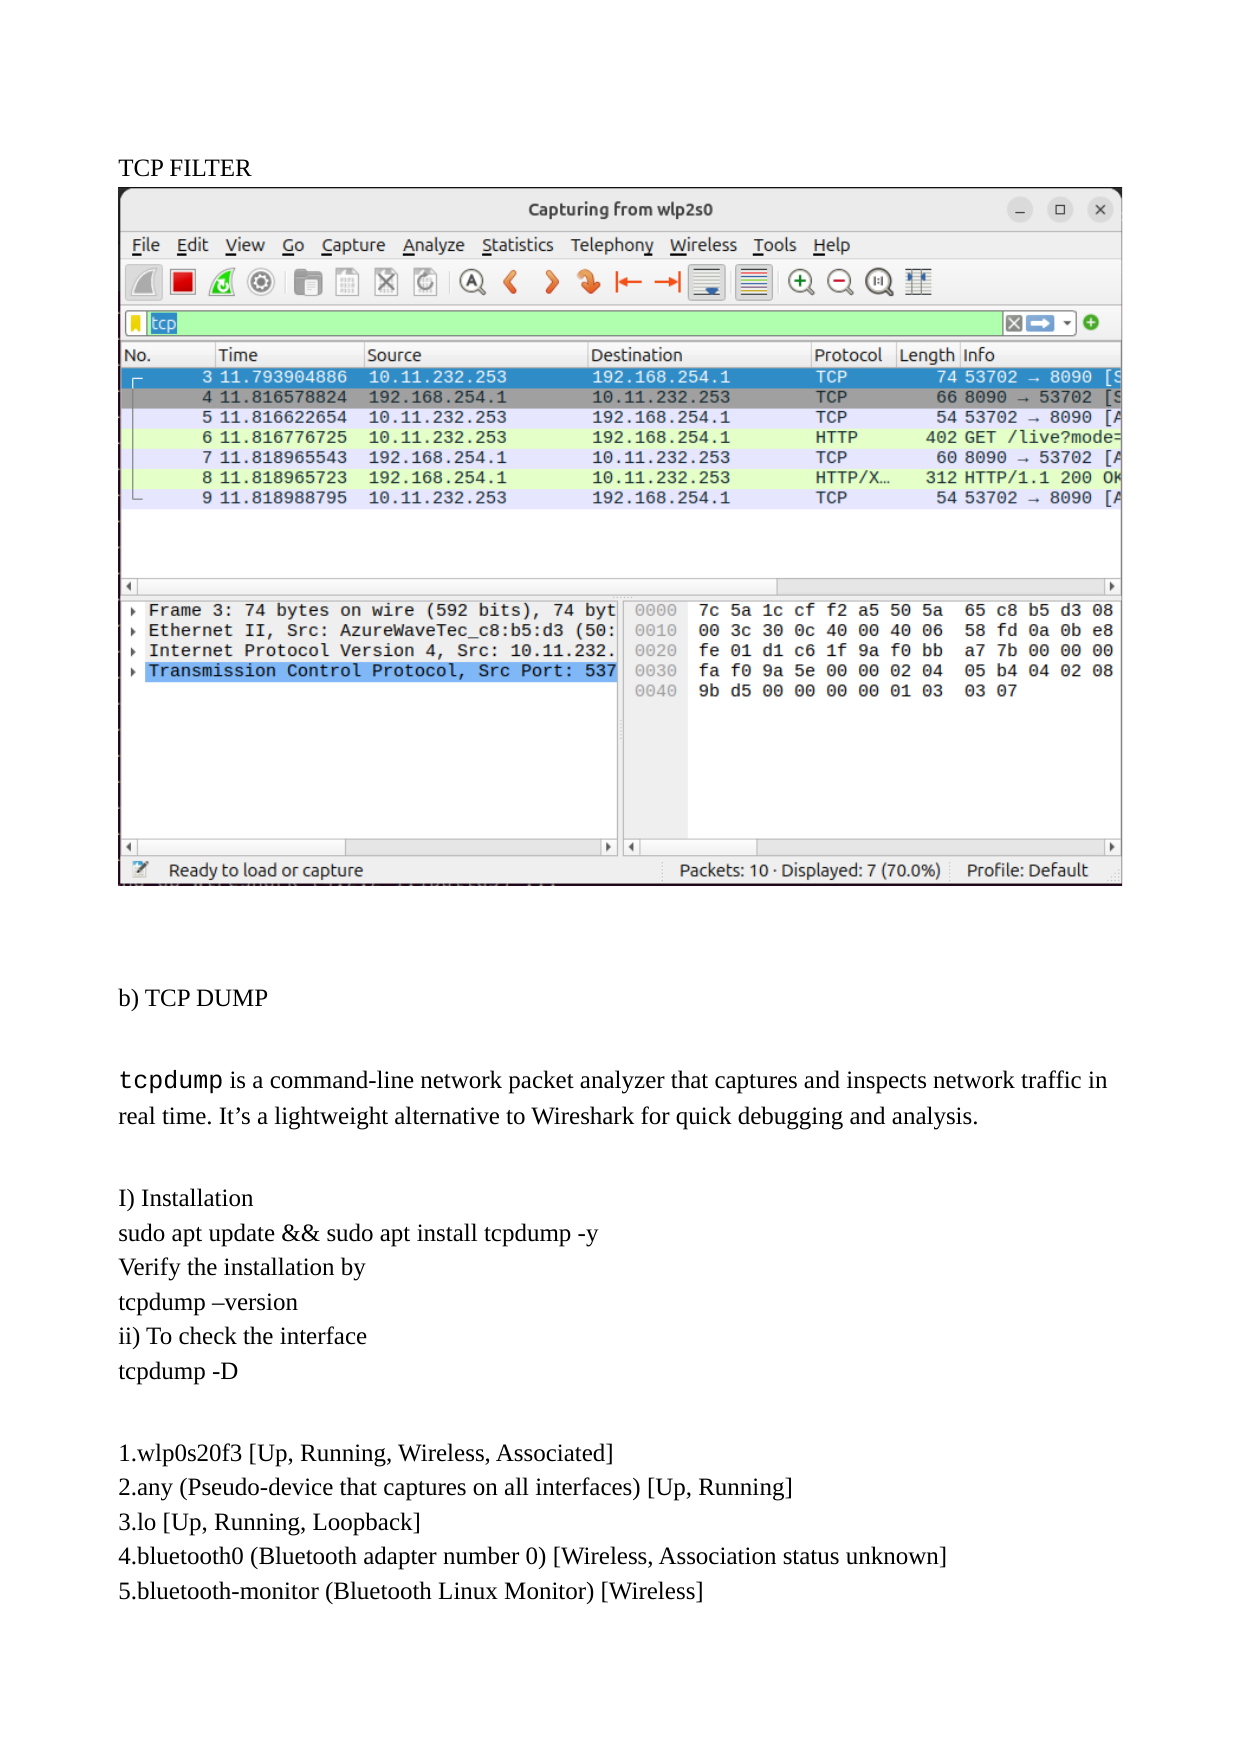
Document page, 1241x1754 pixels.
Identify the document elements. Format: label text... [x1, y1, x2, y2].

text b) TCP DUMP [118, 983, 1122, 1012]
text tcpdump -D [118, 1356, 1122, 1385]
text tcpdump is a command-line network packet analyzer that captures and inspects network traffic in real time. It’s a lightweight alternative to Wireshark for quick debugging and analysis. [118, 1065, 1122, 1130]
text sudo apt update && sudo apt install tcpdump -y [118, 1218, 1122, 1247]
text 5.bluetooth-monitor (Bluetooth Linux Monitor) [Wireless] [118, 1576, 1122, 1605]
text 4.bluetooth0 (Bluetooth adapter number 0) [Wireless, Association status unknown] [118, 1541, 1122, 1570]
text TCP FILTER [118, 153, 1122, 181]
text 3.lo [Up, Running, Loopback] [118, 1507, 1122, 1536]
text Verify the installation by [118, 1252, 1122, 1281]
text tcpdump –version [118, 1287, 1122, 1316]
text I) Installation [118, 1183, 1122, 1212]
text 2.any (Pseudo-device that captures on all interfaces) [Up, Running] [118, 1472, 1122, 1501]
picture [118, 187, 1123, 886]
text ii) To check the interface [118, 1321, 1122, 1350]
text 1.wlp0s20f3 [Up, Running, Wireless, Associated] [118, 1438, 1122, 1467]
